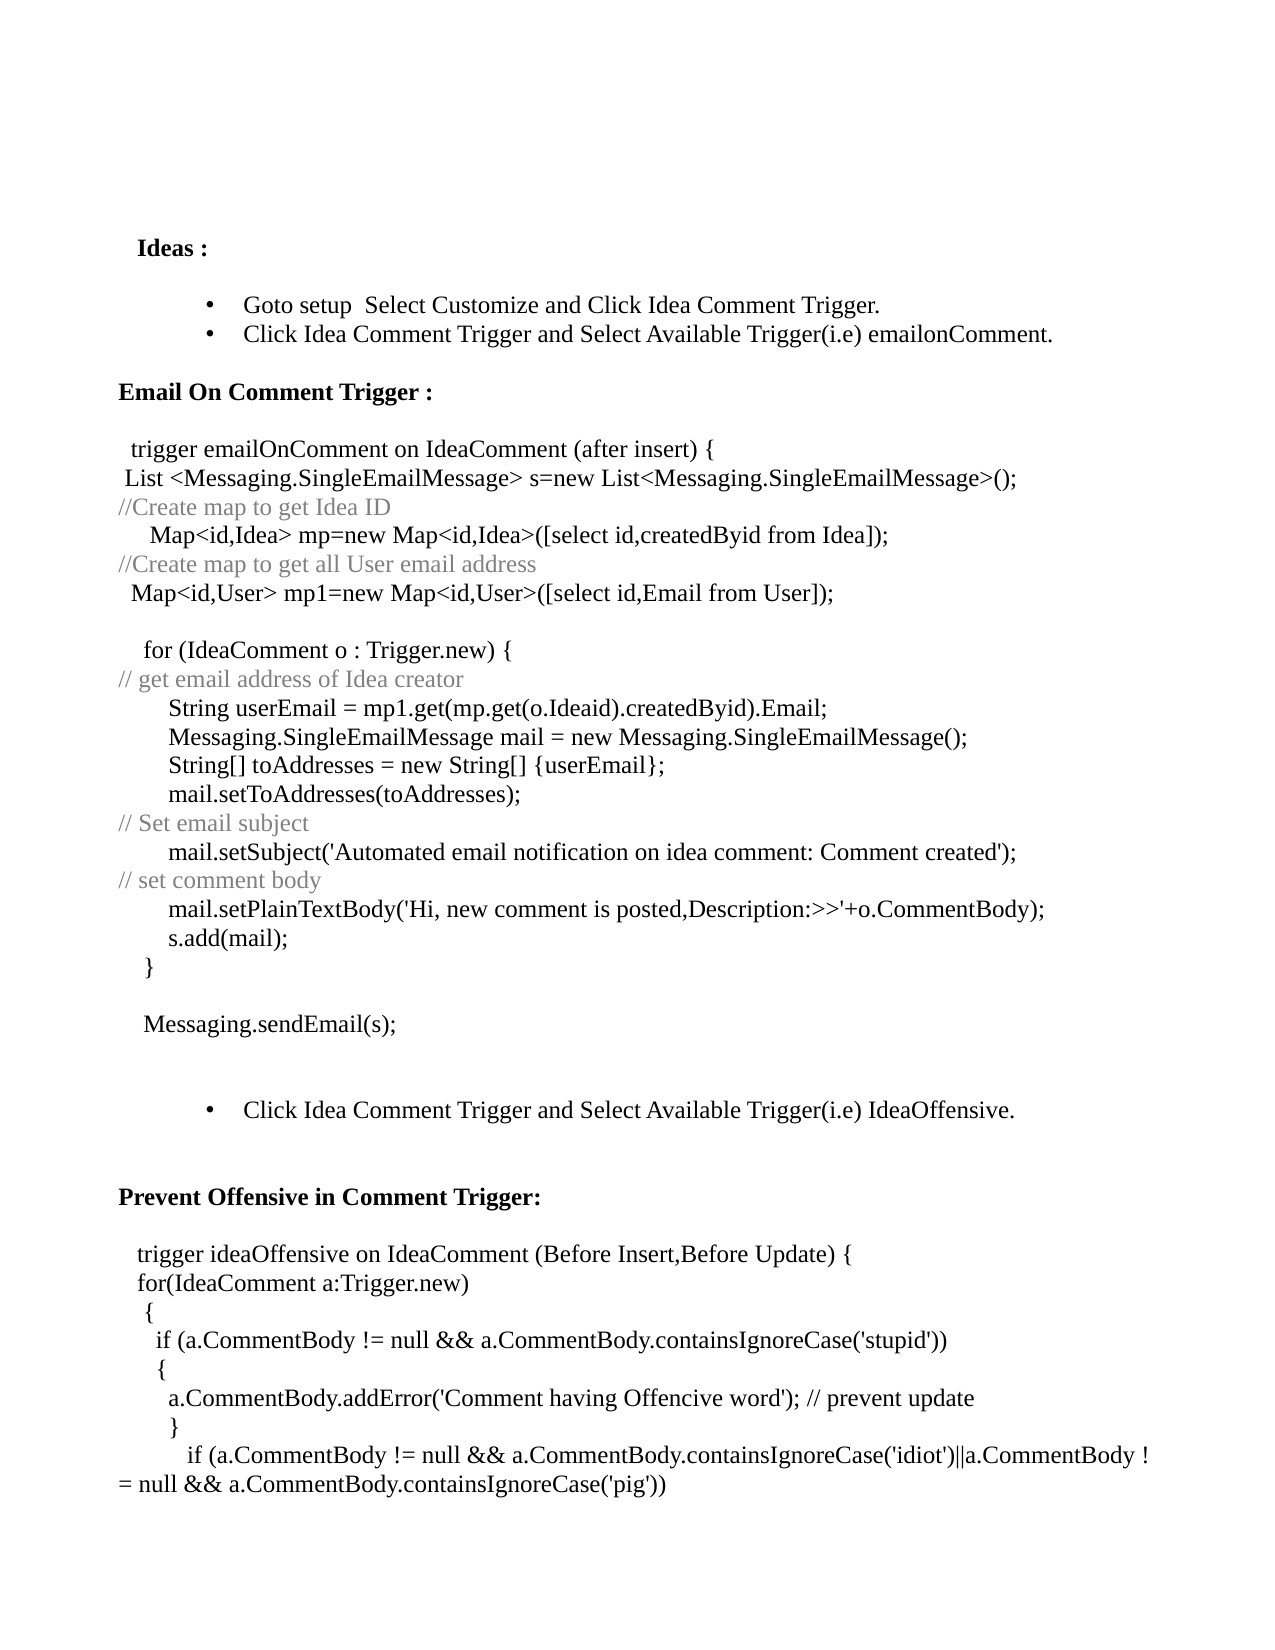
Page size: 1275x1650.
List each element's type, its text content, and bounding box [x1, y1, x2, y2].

text mail.setSubject('Automated email notification on idea comment: Comment created'); [118, 837, 1157, 866]
text // set comment body [118, 866, 1157, 894]
text Messaging.SingleEmailMessage mail = new Messaging.SingleEmailMessage(); [118, 722, 1157, 751]
text } [118, 952, 1157, 981]
text trigger emailOnComment on IdeaComment (after insert) { [118, 434, 1157, 463]
text { [118, 1297, 1157, 1326]
text Email On Comment Trigger : [118, 377, 1157, 406]
text if (a.CommentBody != null && a.CommentBody.containsIgnoreCase('idiot')||a.CommentBody != null && a.CommentBody.containsIgnoreCase('pig')) [118, 1441, 1157, 1498]
list Goto setup Select Customize and Click Idea Comment Trigger. [206, 291, 1157, 319]
text for(IdeaComment a:Trigger.new) [118, 1268, 1157, 1297]
text Messaging.sendEmail(s); [118, 1009, 1157, 1038]
text s.add(mail); [118, 923, 1157, 952]
text { [118, 1354, 1157, 1383]
text } [118, 1412, 1157, 1441]
text a.CommentBody.addError('Comment having Offencive word'); // prevent update [118, 1383, 1157, 1412]
list Click Idea Comment Trigger and Select Available Trigger(i.e) IdeaOffensive. [206, 1096, 1157, 1124]
text String[] toAddresses = new String[] {userEmail}; [118, 751, 1157, 779]
text Map<id,User> mp1=new Map<id,User>([select id,Email from User]); [118, 578, 1157, 607]
text Map<id,Idea> mp=new Map<id,Idea>([select id,createdByid from Idea]); [118, 521, 1157, 549]
text // get email address of Idea creator [118, 664, 1157, 693]
text mail.setPlainTextBody('Hi, new comment is posted,Description:>>'+o.CommentBody); [118, 894, 1157, 923]
text //Create map to get all User email address [118, 549, 1157, 578]
text Prevent Offensive in Comment Trigger: [118, 1182, 1157, 1211]
text if (a.CommentBody != null && a.CommentBody.containsIgnoreCase('stupid')) [118, 1326, 1157, 1354]
text for (IdeaComment o : Trigger.new) { [118, 636, 1157, 664]
text List <Messaging.SingleEmailMessage> s=new List<Messaging.SingleEmailMessage>(); [118, 463, 1157, 492]
text mail.setToAddresses(toAddresses); [118, 779, 1157, 808]
list Click Idea Comment Trigger and Select Available Trigger(i.e) emailonComment. [206, 319, 1157, 348]
text trigger ideaOffensive on IdeaComment (Before Insert,Before Update) { [118, 1239, 1157, 1268]
text String userEmail = mp1.get(mp.get(o.Ideaid).createdByid).Email; [118, 693, 1157, 722]
text //Create map to get Idea ID [118, 492, 1157, 521]
text // Set email subject [118, 808, 1157, 837]
text Ideas : [118, 233, 1157, 262]
